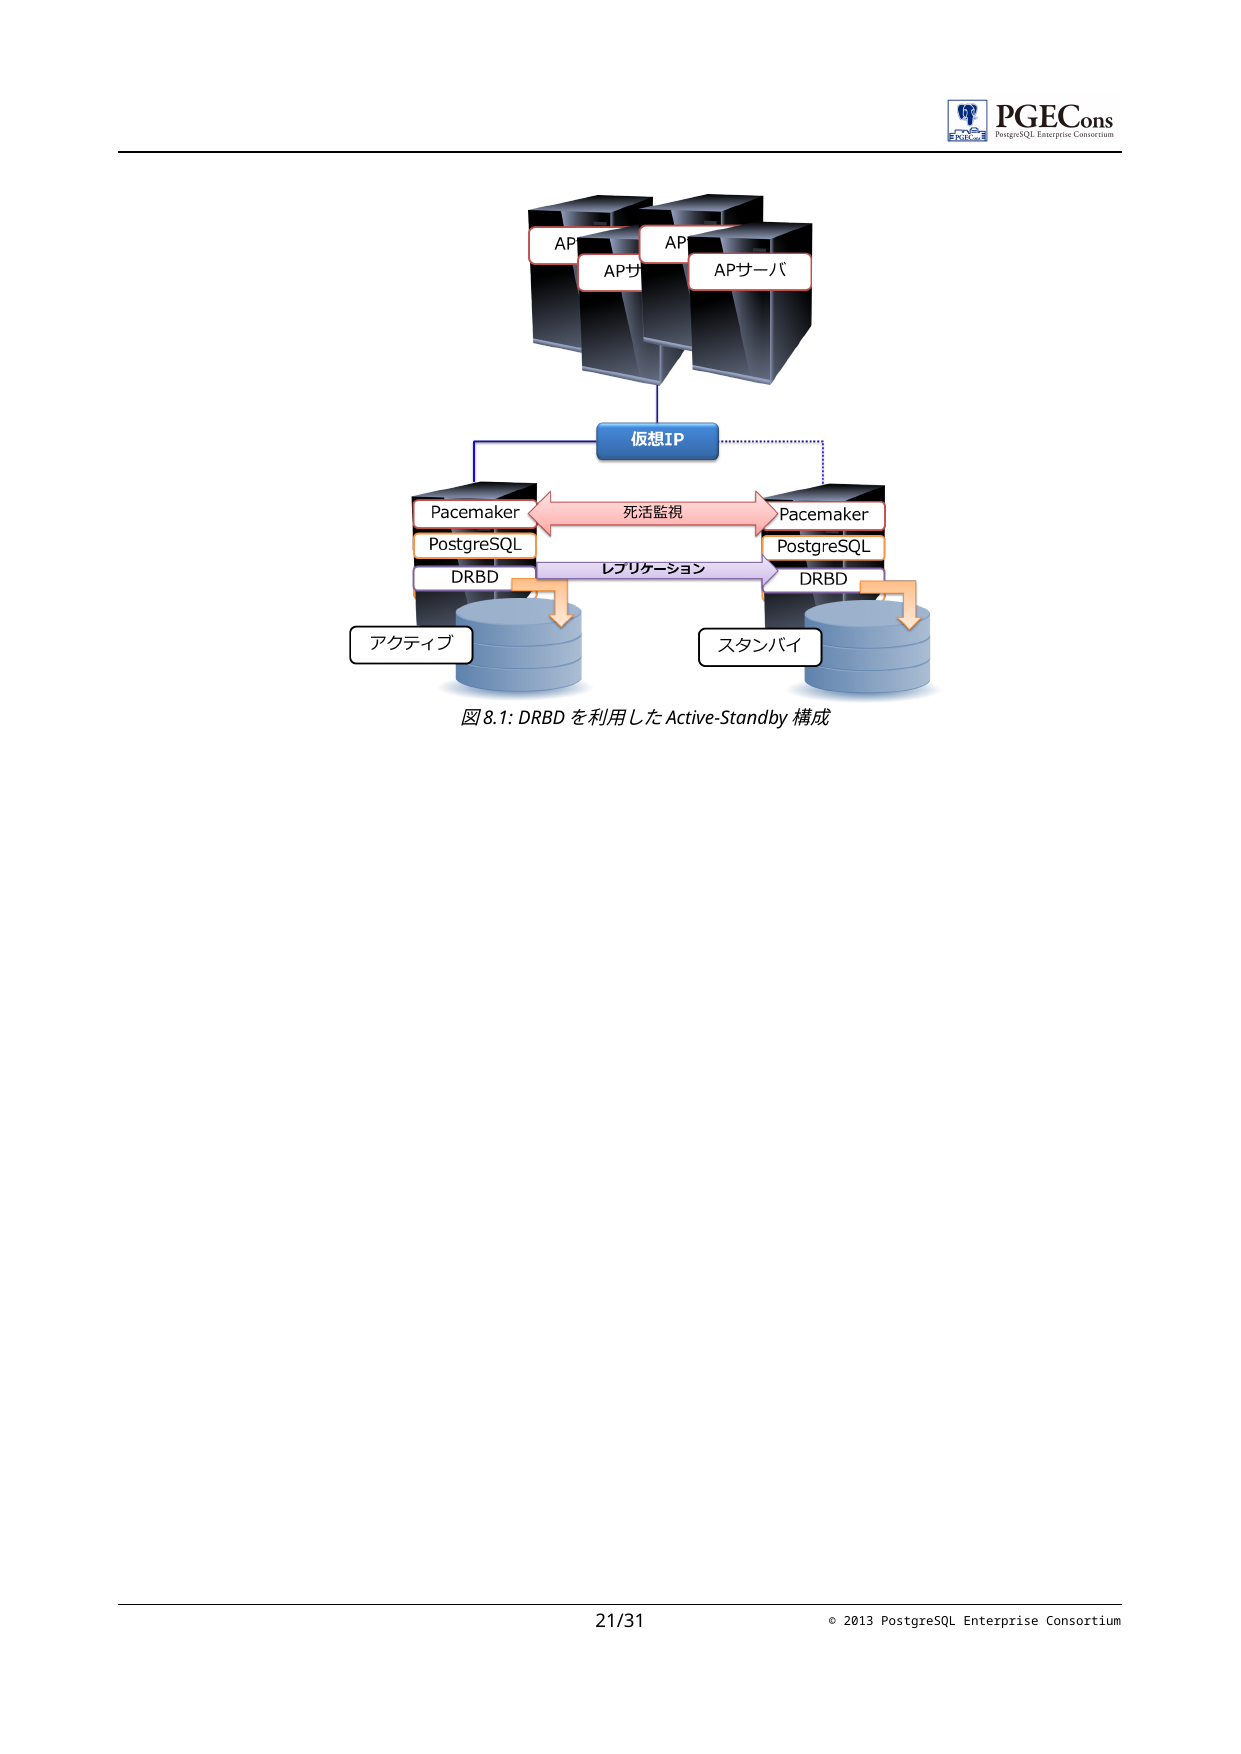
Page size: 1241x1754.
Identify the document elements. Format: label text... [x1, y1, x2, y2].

picture [941, 94, 1119, 147]
text 図 8.1: DRBDを利用したActive-Standby構成 [349, 703, 941, 730]
picture [349, 194, 942, 703]
